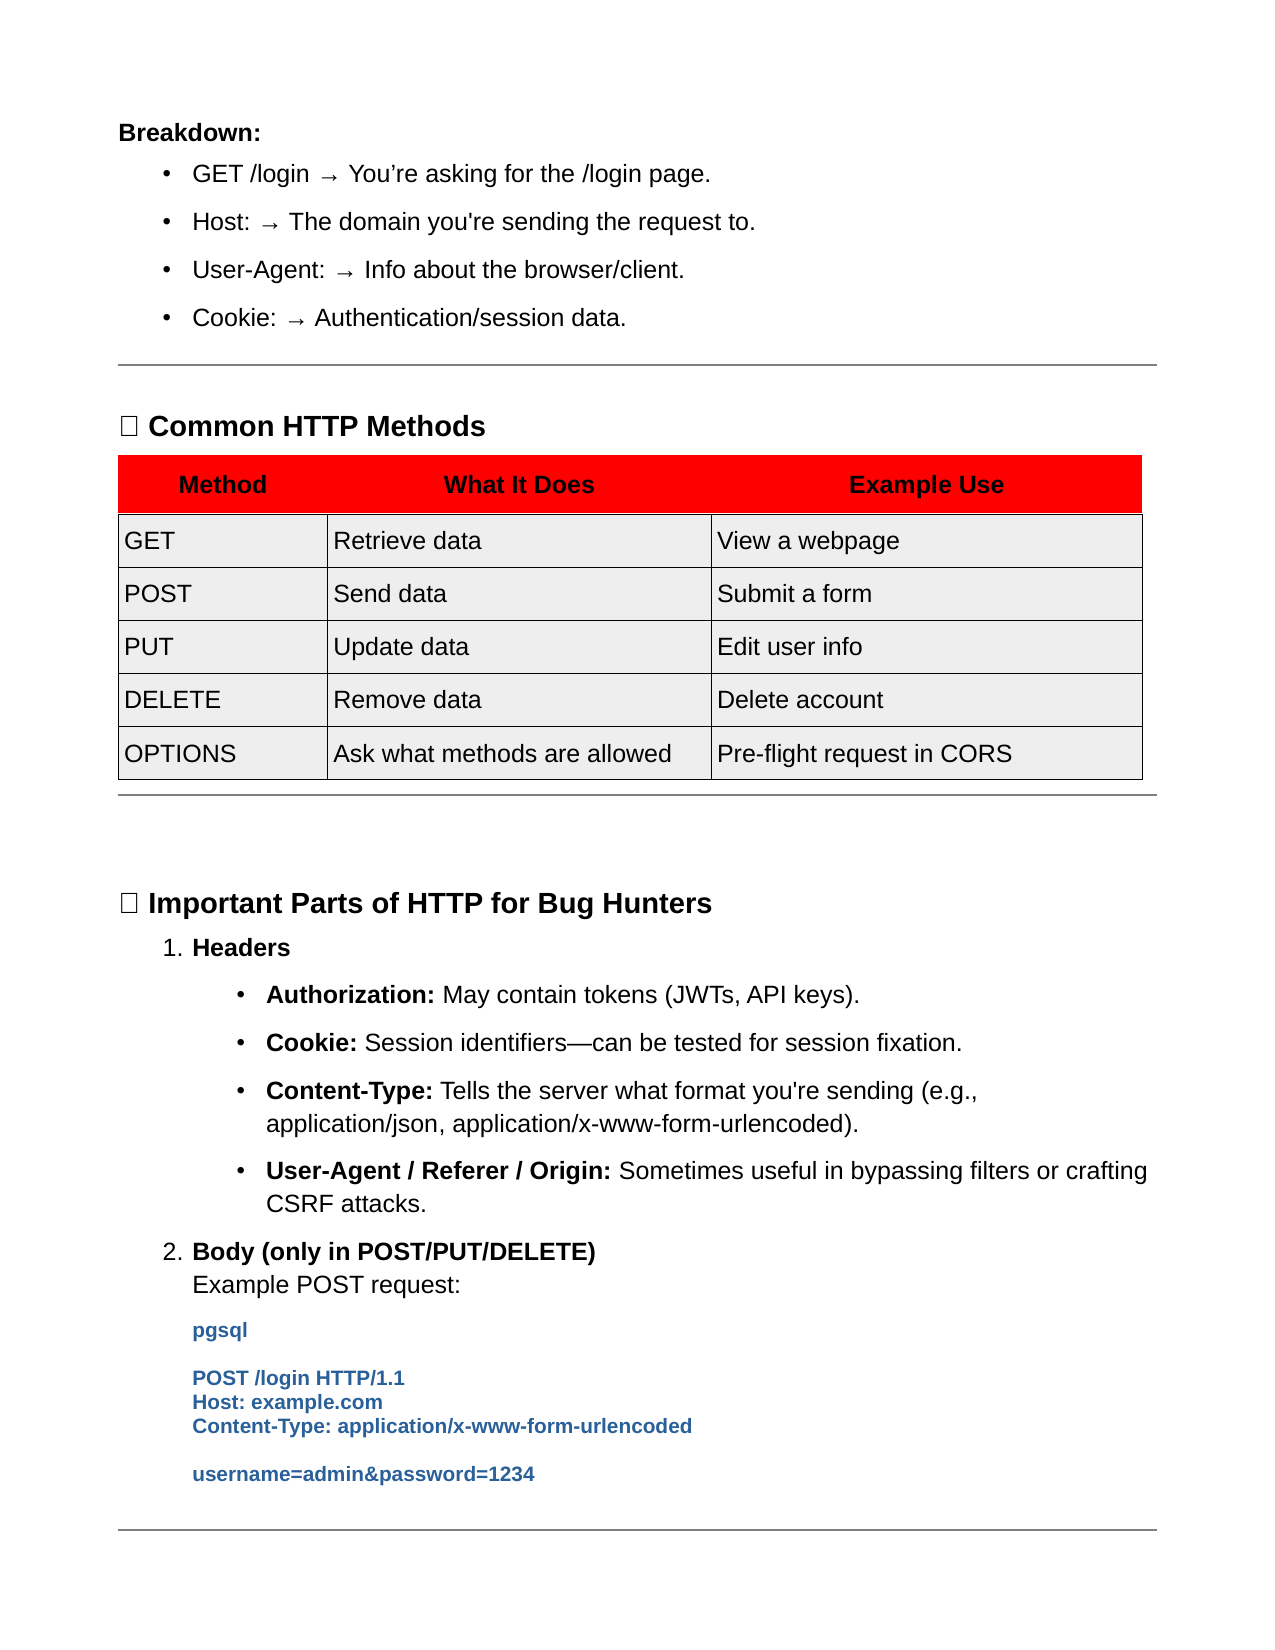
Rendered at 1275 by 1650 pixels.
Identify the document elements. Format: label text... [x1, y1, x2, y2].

table_cell Remove data [328, 674, 711, 726]
table_cell Retrieve data [328, 515, 711, 567]
subtitle Breakdown: [118, 118, 1157, 147]
table_cell POST [119, 568, 327, 620]
table_cell OPTIONS [119, 727, 327, 779]
table_cell Send data [328, 568, 711, 620]
table_cell Submit a form [712, 568, 1142, 620]
list Content-Type: application/x-www-form-urlencoded [162, 1413, 1157, 1437]
list pgsql [162, 1318, 1157, 1342]
table_cell PUT [119, 621, 327, 673]
list User-Agent / Referer / Origin: Sometimes useful in bypassing filters or crafting CSRF attacks. [236, 1156, 1157, 1218]
subtitle 🔸 Important Parts of HTTP for Bug Hunters [118, 887, 1157, 920]
list Host: → The domain you're sending the request to. [162, 207, 1157, 236]
table_cell Delete account [712, 674, 1142, 726]
list GET /login → You’re asking for the /login page. [162, 159, 1157, 188]
table_cell GET [119, 515, 327, 567]
table_cell Update data [328, 621, 711, 673]
list Headers [162, 933, 1157, 961]
table_cell DELETE [119, 674, 327, 726]
list POST /login HTTP/1.1 [162, 1366, 1157, 1389]
list Content-Type: Tells the server what format you're sending (e.g., application/json, application/x-www-form-urlencoded). [236, 1076, 1157, 1137]
list User-Agent: → Info about the browser/client. [162, 255, 1157, 284]
table_cell Pre-flight request in CORS [712, 727, 1142, 779]
subtitle 🔸 Common HTTP Methods [118, 409, 1157, 443]
list username=admin&password=1234 [162, 1461, 1157, 1485]
table_header Example Use [711, 455, 1142, 513]
table_header Method [118, 455, 327, 513]
list Host: example.com [162, 1389, 1157, 1413]
table_cell Ask what methods are allowed [328, 727, 711, 779]
table_cell View a webpage [712, 515, 1142, 567]
list Cookie: Session identifiers—can be tested for session fixation. [236, 1028, 1157, 1057]
table_header What It Does [327, 455, 711, 513]
list Cookie: → Authentication/session data. [162, 302, 1157, 331]
list Authorization: May contain tokens (JWTs, API keys). [236, 980, 1157, 1009]
list Body (only in POST/PUT/DELETE) Example POST request: [162, 1237, 1157, 1299]
table_cell Edit user info [712, 621, 1142, 673]
